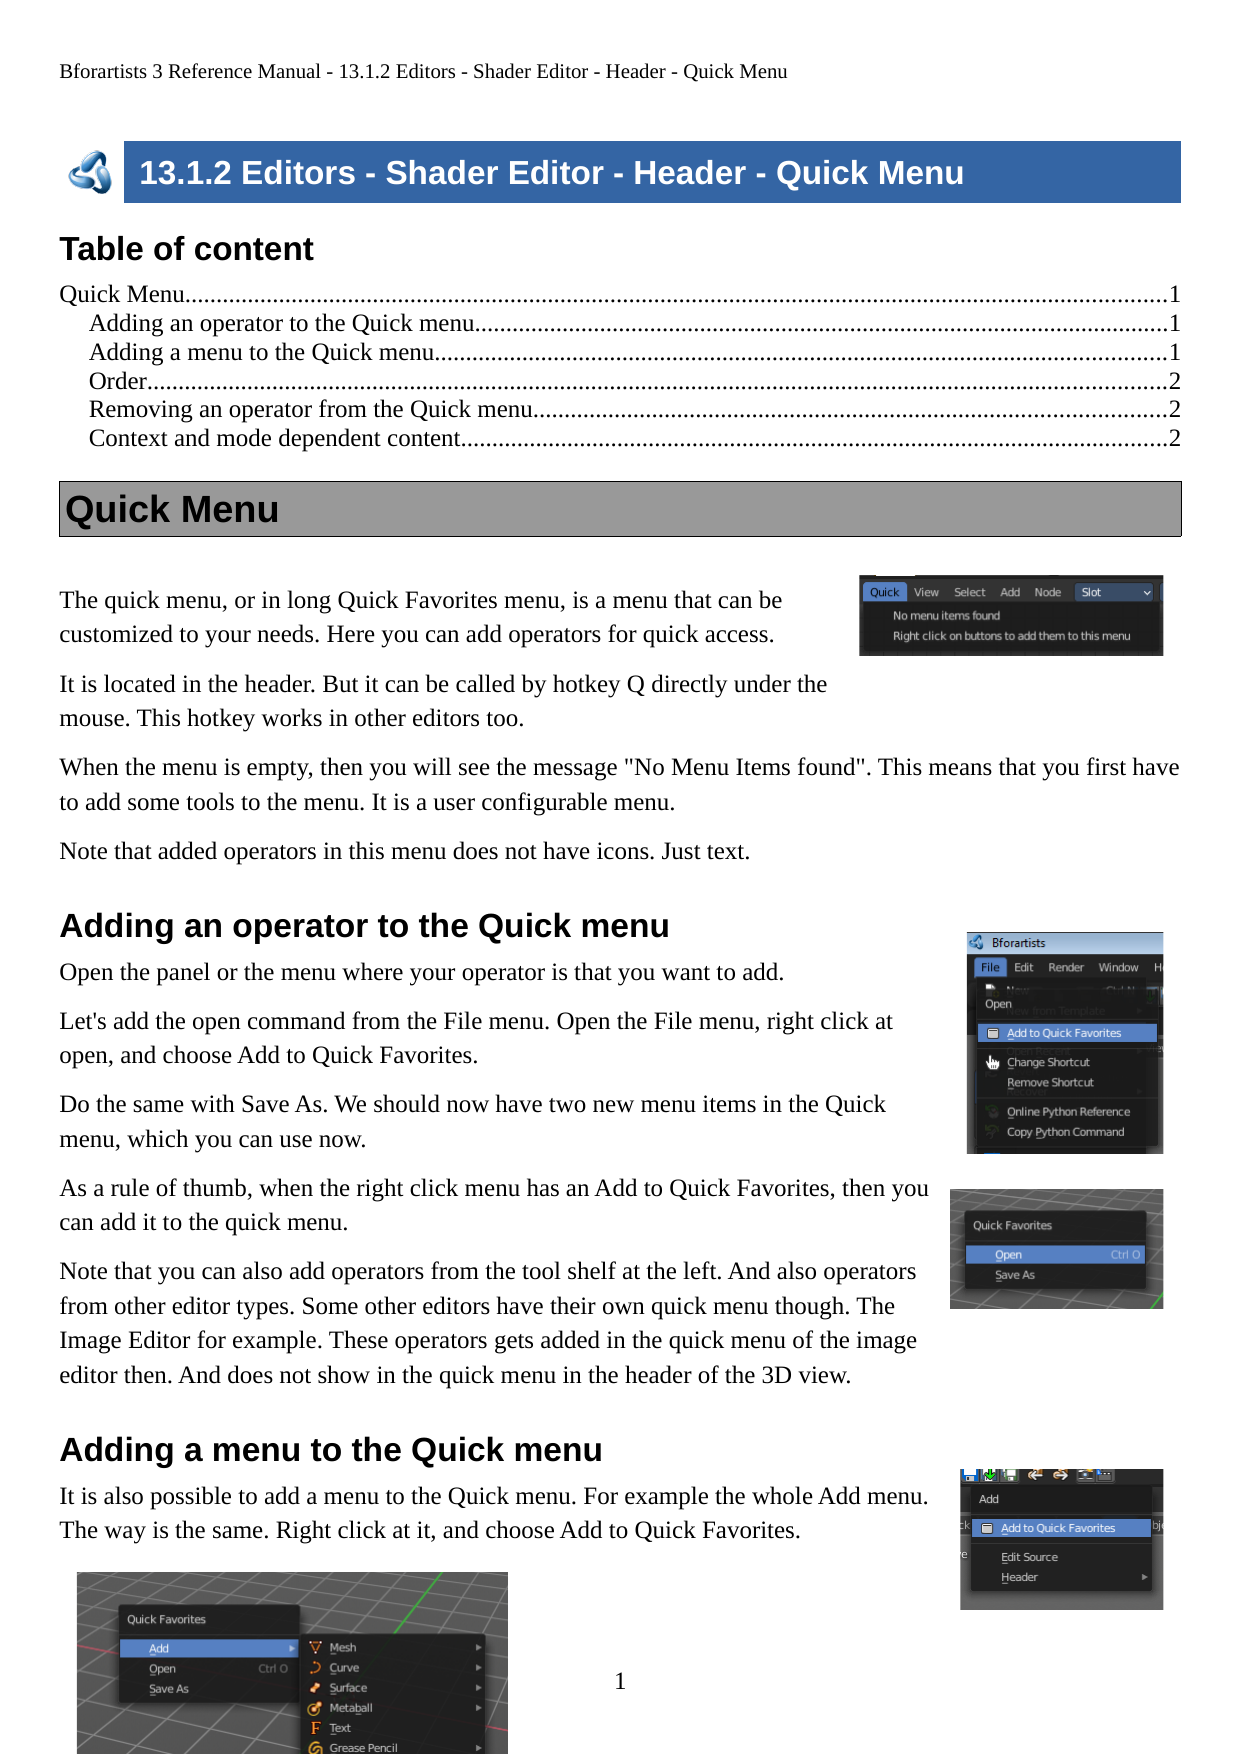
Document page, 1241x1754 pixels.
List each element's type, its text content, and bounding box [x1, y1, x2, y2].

picture [950, 1189, 1164, 1309]
table_header 13.1.2 Editors - Shader Editor - Header - Quick Menu [124, 141, 1181, 203]
text As a rule of thumb, when the right click menu has an Add to Quick Favorites, then you can add it to the quick menu. [59, 1173, 1181, 1236]
text When the menu is empty, then you will see the message "No Menu Items found". This means that you first have to add some tools to the menu. It is a user configurable menu. [59, 752, 1181, 815]
text Let's add the open command from the File menu. Open the File menu, right click at open, and choose Add to Quick Favorites. [59, 1006, 966, 1069]
picture [859, 575, 1164, 656]
subtitle Adding an operator to the Quick menu [59, 906, 1181, 944]
text Note that added operators in this menu does not have icons. Just text. [59, 836, 1181, 864]
text Order 2 [88, 366, 1181, 394]
text Removing an operator from the Quick menu 2 [88, 394, 1181, 423]
table_header [59, 141, 124, 203]
picture [960, 1469, 1164, 1610]
picture [76, 1572, 508, 1754]
text Quick Menu 1 [59, 279, 1181, 308]
picture [65, 147, 114, 197]
table_header Quick Menu [60, 482, 1181, 536]
text Do the same with Save As. We should now have two new menu items in the Quick menu, which you can use now. [59, 1089, 966, 1153]
subtitle Adding a menu to the Quick menu [59, 1430, 1181, 1468]
text It is located in the header. But it can be called by hotkey Q directly under the mouse. This hotkey works in other editors too. [59, 669, 1181, 732]
text Open the panel or the menu where your operator is that you want to add. [59, 957, 966, 986]
text Note that you can also add operators from the tool shelf at the left. And also operators from other editor types. Some other editors have their own quick menu though. The Image Editor for example. These operators gets added in the quick menu of the image editor then. And does not show in the quick menu in the header of the 3D view. [59, 1256, 1181, 1389]
text Adding an operator to the Quick menu 1 [88, 308, 1181, 337]
subtitle Table of content [59, 228, 1181, 267]
text Context and mode dependent content 2 [88, 423, 1181, 452]
picture [966, 932, 1164, 1154]
text Adding a menu to the Quick menu 1 [88, 337, 1181, 366]
text The quick menu, or in long Quick Favorites menu, is a menu that can be customized to your needs. Here you can add operators for quick access. [59, 585, 859, 648]
text It is also possible to add a menu to the Quick menu. For example the whole Add menu. The way is the same. Right click at it, and choose Add to Quick Favorites. [59, 1481, 960, 1544]
